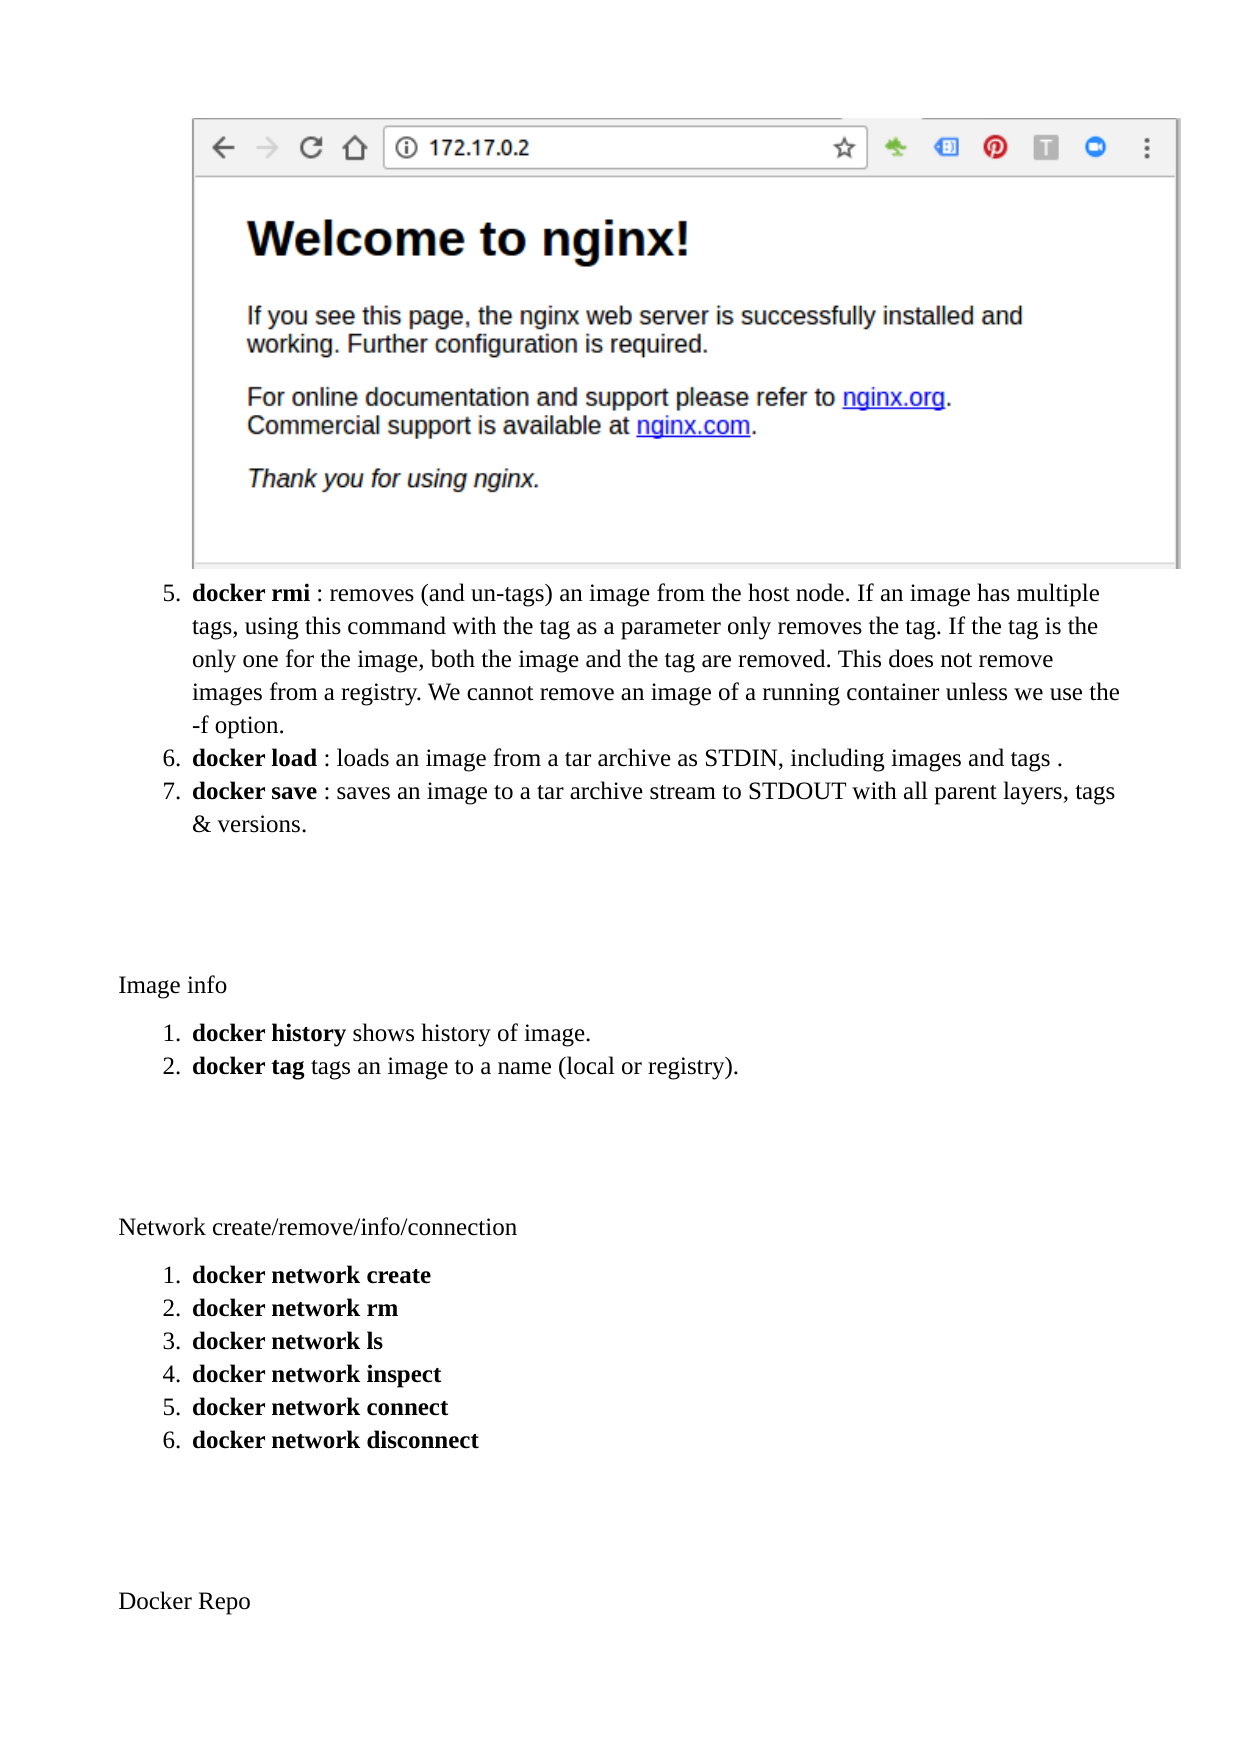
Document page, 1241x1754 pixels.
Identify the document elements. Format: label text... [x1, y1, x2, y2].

list docker history shows history of image. [162, 1018, 1122, 1047]
list docker network create [162, 1260, 1122, 1288]
list docker network disconnect [162, 1425, 1122, 1453]
text Image info [118, 970, 1122, 999]
list docker network rm [162, 1293, 1122, 1321]
list docker network connect [162, 1392, 1122, 1421]
text Network create/remove/info/connection [118, 1212, 1122, 1241]
picture [191, 118, 1181, 569]
text Docker Repo [118, 1586, 1122, 1615]
list docker load : loads an image from a tar archive as STDIN, including images and tags . [162, 743, 1122, 772]
list docker network inspect [162, 1359, 1122, 1387]
list docker save : saves an image to a tar archive stream to STDOUT with all parent layers, tags & versions. [162, 776, 1122, 838]
list docker rmi : removes (and un-tags) an image from the host node. If an image has multiple tags, using this command with the tag as a parameter only removes the tag. If the tag is the only one for the image, both the image and the tag are removed. This does not remove images from a registry. We cannot remove an image of a running container unless we use the -f option. [162, 578, 1122, 739]
list docker tag tags an image to a name (local or registry). [162, 1051, 1122, 1079]
list docker network ls [162, 1326, 1122, 1354]
